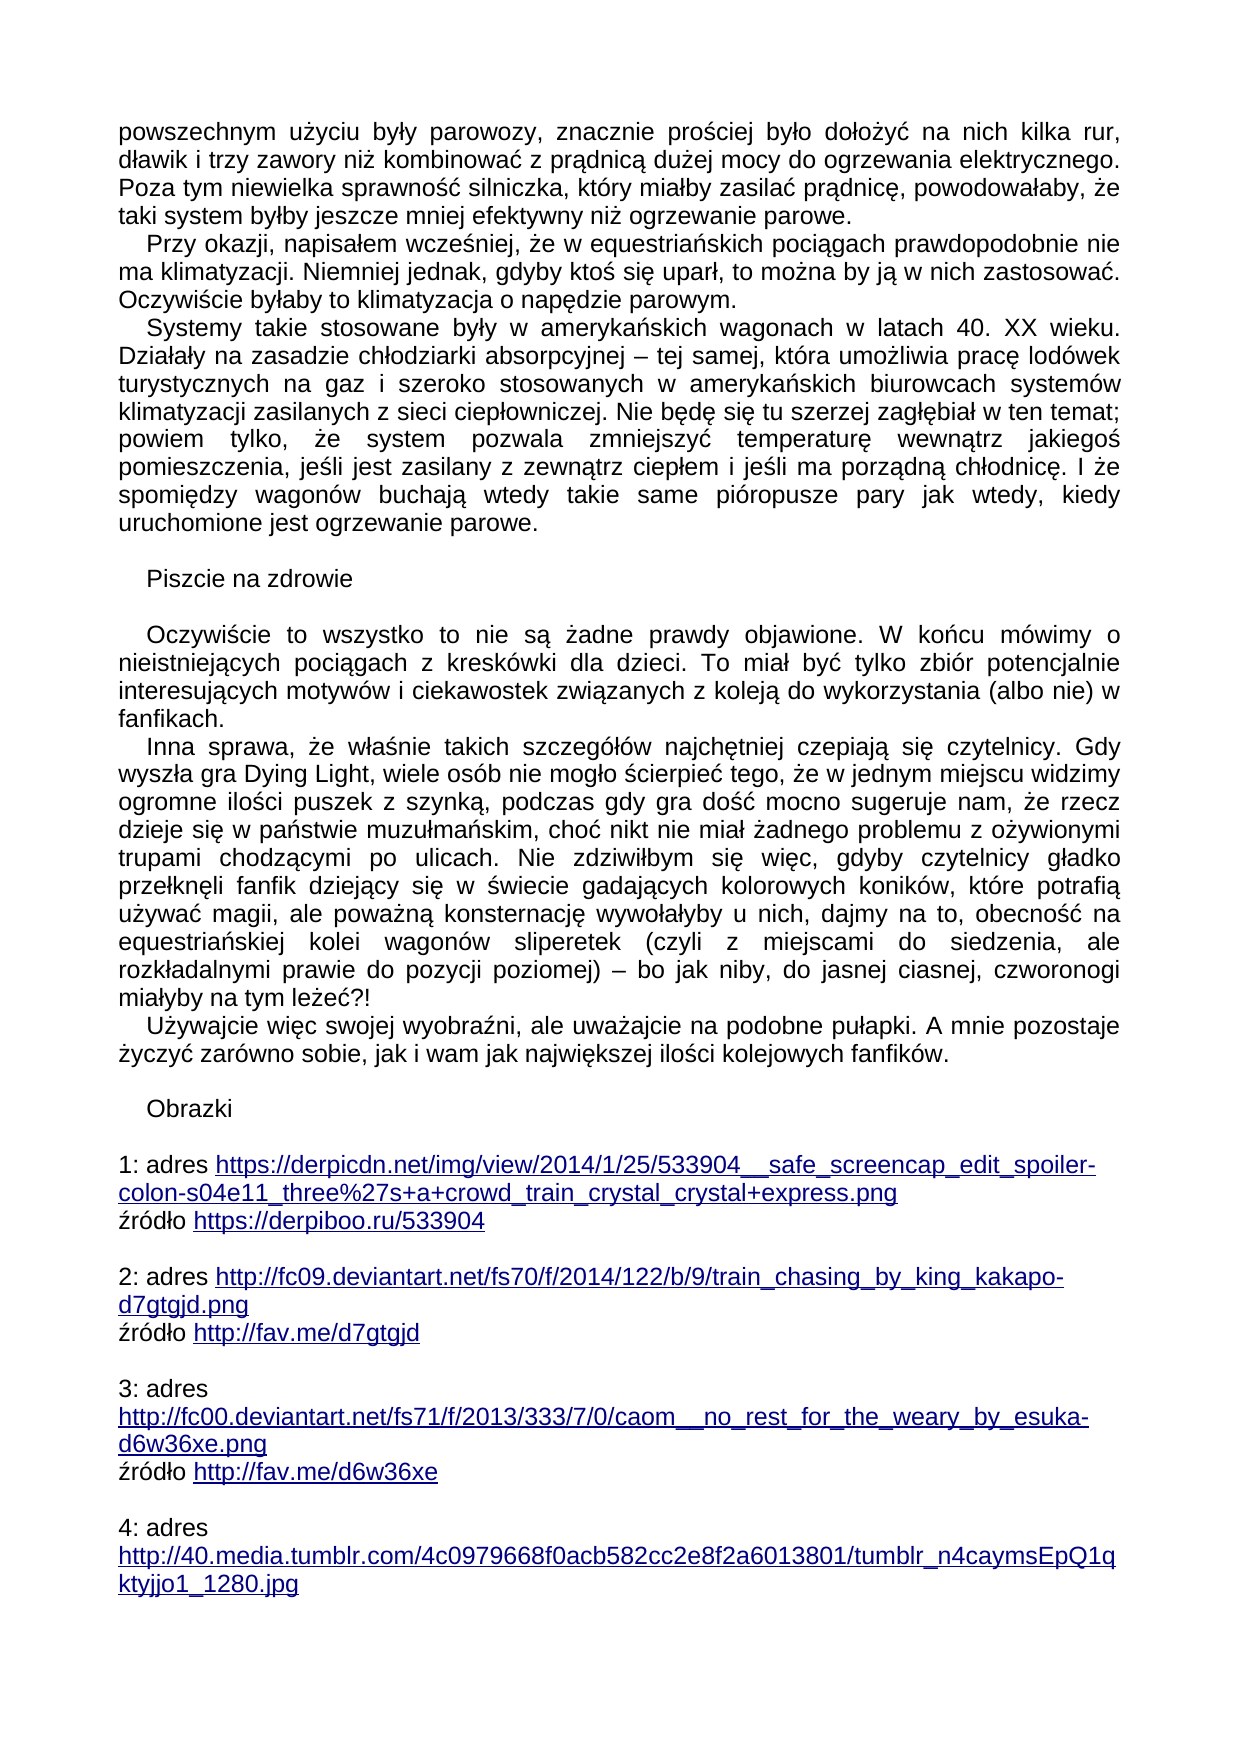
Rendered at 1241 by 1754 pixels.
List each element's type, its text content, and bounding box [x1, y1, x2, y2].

text Inna sprawa, że właśnie takich szczegółów najchętniej czepiają się czytelnicy. Gdy wyszła gra Dying Light, wiele osób nie mogło ścierpieć tego, że w jednym miejscu widzimy ogromne ilości puszek z szynką, podczas gdy gra dość mocno sugeruje nam, że rzecz dzieje się w państwie muzułmańskim, choć nikt nie miał żadnego problemu z ożywionymi trupami chodzącymi po ulicach. Nie zdziwiłbym się więc, gdyby czytelnicy gładko przełknęli fanfik dziejący się w świecie gadających kolorowych koników, które potrafią używać magii, ale poważną konsternację wywołałyby u nich, dajmy na to, obecność na equestriańskiej kolei wagonów sliperetek (czyli z miejscami do siedzenia, ale rozkładalnymi prawie do pozycji poziomej) – bo jak niby, do jasnej ciasnej, czworonogi miałyby na tym leżeć?! [118, 732, 1122, 1011]
text Oczywiście to wszystko to nie są żadne prawdy objawione. W końcu mówimy o nieistniejących pociągach z kreskówki dla dzieci. To miał być tylko zbiór potencjalnie interesujących motywów i ciekawostek związanych z koleją do wykorzystania (albo nie) w fanfikach. [118, 621, 1122, 732]
text 4: adres http://40.media.tumblr.com/4c0979668f0acb582cc2e8f2a6013801/tumblr_n4caymsEpQ1qktyjjo1_1280.jpg [118, 1514, 1122, 1598]
text powszechnym użyciu były parowozy, znacznie prościej było dołożyć na nich kilka rur, dławik i trzy zawory niż kombinować z prądnicą dużej mocy do ogrzewania elektrycznego. Poza tym niewielka sprawność silniczka, który miałby zasilać prądnicę, powodowałaby, że taki system byłby jeszcze mniej efektywny niż ogrzewanie parowe. [118, 118, 1122, 230]
text 3: adres http://fc00.deviantart.net/fs71/f/2013/333/7/0/caom__no_rest_for_the_weary_by_esuka-d6w36xe.png [118, 1374, 1122, 1458]
text Obrazki [118, 1095, 1122, 1123]
text 2: adres http://fc09.deviantart.net/fs70/f/2014/122/b/9/train_chasing_by_king_kakapo-d7gtgjd.png [118, 1263, 1122, 1318]
text Używajcie więc swojej wyobraźni, ale uważajcie na podobne pułapki. A mnie pozostaje życzyć zarówno sobie, jak i wam jak największej ilości kolejowych fanfików. [118, 1011, 1122, 1067]
text źródło http://fav.me/d7gtgjd [118, 1318, 1122, 1346]
text 1: adres https://derpicdn.net/img/view/2014/1/25/533904__safe_screencap_edit_spoiler-colon-s04e11_three%27s+a+crowd_train_crystal_crystal+express.png [118, 1151, 1122, 1207]
text źródło http://fav.me/d6w36xe [118, 1458, 1122, 1486]
text Piszcie na zdrowie [118, 565, 1122, 593]
text źródło https://derpiboo.ru/533904 [118, 1207, 1122, 1235]
text Przy okazji, napisałem wcześniej, że w equestriańskich pociągach prawdopodobnie nie ma klimatyzacji. Niemniej jednak, gdyby ktoś się uparł, to można by ją w nich zastosować. Oczywiście byłaby to klimatyzacja o napędzie parowym. [118, 230, 1122, 313]
text Systemy takie stosowane były w amerykańskich wagonach w latach 40. XX wieku. Działały na zasadzie chłodziarki absorpcyjnej – tej samej, która umożliwia pracę lodówek turystycznych na gaz i szeroko stosowanych w amerykańskich biurowcach systemów klimatyzacji zasilanych z sieci ciepłowniczej. Nie będę się tu szerzej zagłębiał w ten temat; powiem tylko, że system pozwala zmniejszyć temperaturę wewnątrz jakiegoś pomieszczenia, jeśli jest zasilany z zewnątrz ciepłem i jeśli ma porządną chłodnicę. I że spomiędzy wagonów buchają wtedy takie same pióropusze pary jak wtedy, kiedy uruchomione jest ogrzewanie parowe. [118, 313, 1122, 537]
